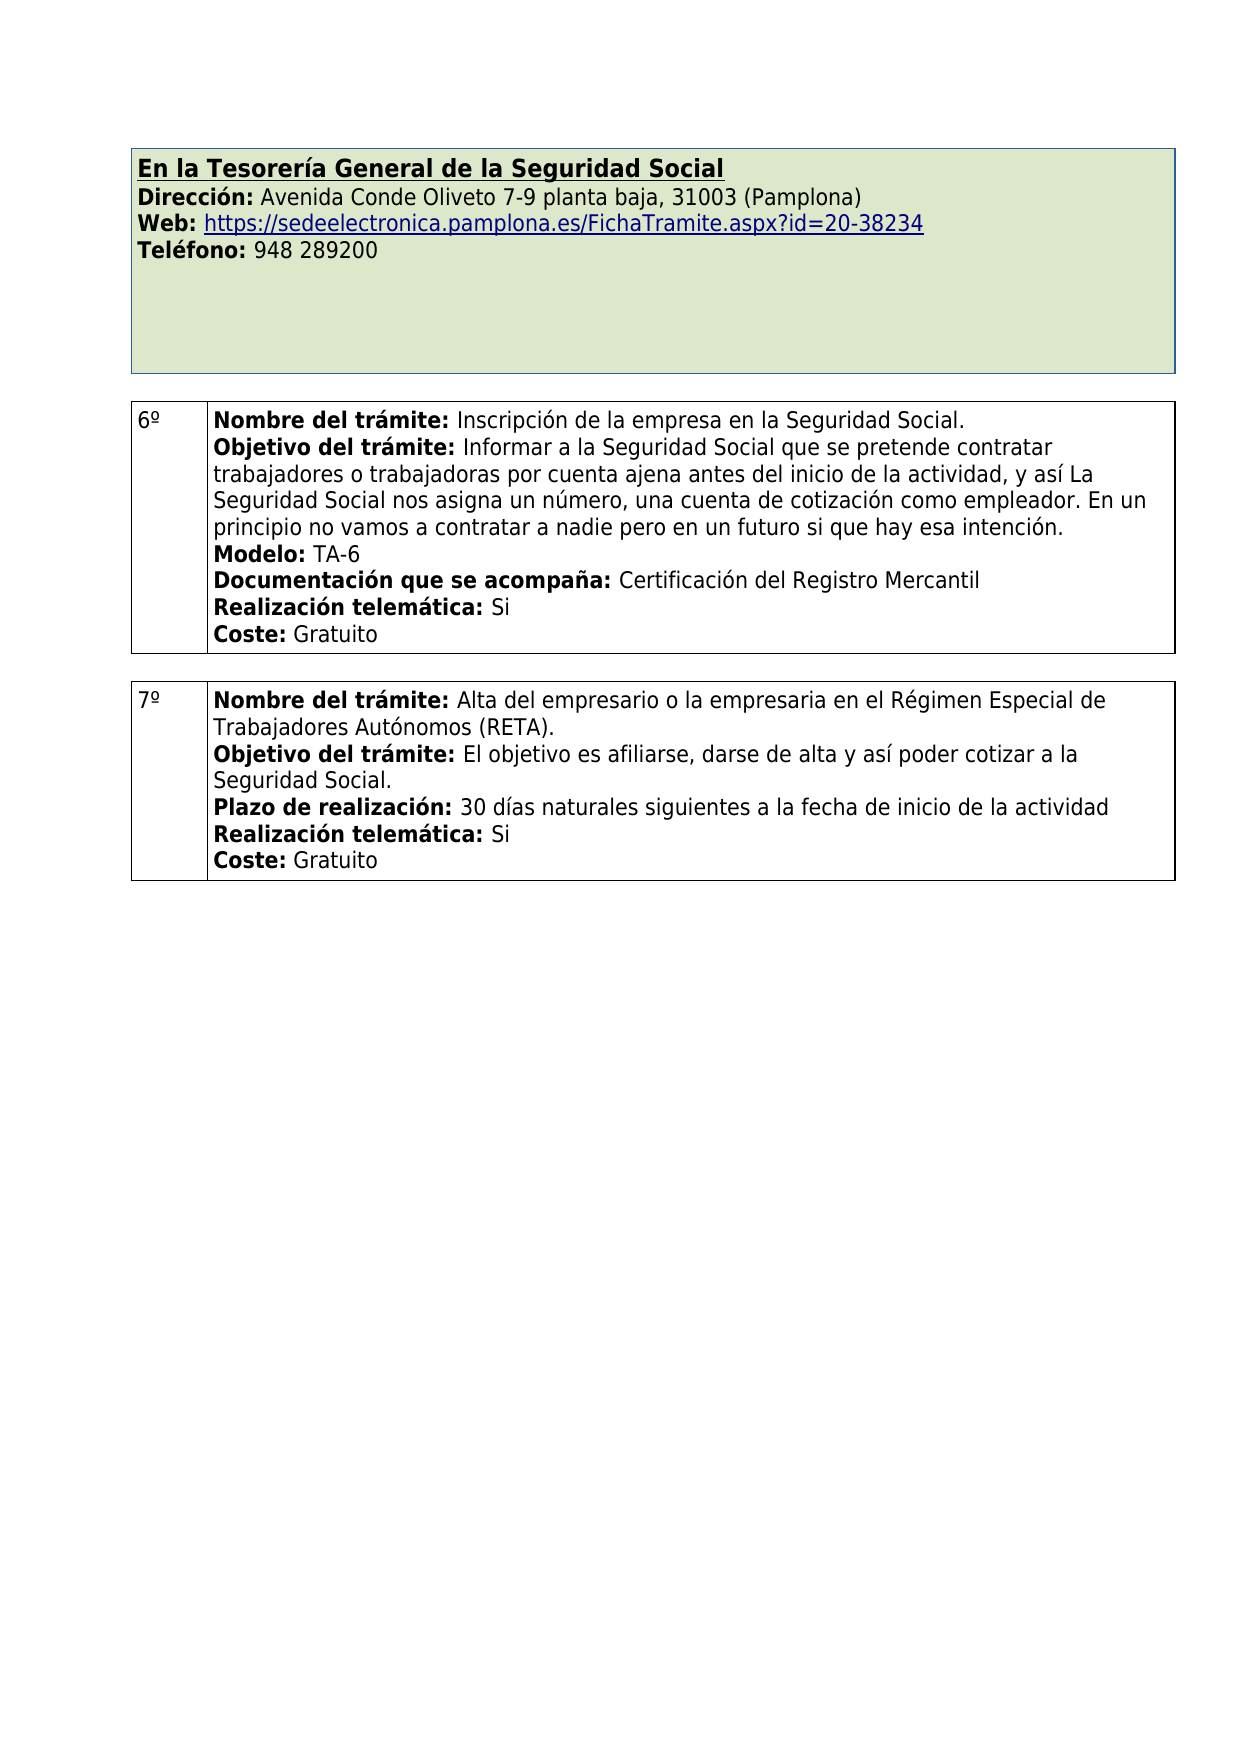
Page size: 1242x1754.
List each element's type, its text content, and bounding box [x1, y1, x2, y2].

table_header Nombre del trámite: Alta del empresario o la empresaria en el Régimen Especial de Trabajadores Autónomos (RETA). Objetivo del trámite: El objetivo es afiliarse, darse de alta y así poder cotizar a la Seguridad Social. Plazo de realización: 30 días naturales siguientes a la fecha de inicio de la actividad Realización telemática: Si Coste: Gratuito [208, 682, 1174, 880]
table_header Nombre del trámite: Inscripción de la empresa en la Seguridad Social. Objetivo del trámite: Informar a la Seguridad Social que se pretende contratar trabajadores o trabajadoras por cuenta ajena antes del inicio de la actividad, y así La Seguridad Social nos asigna un número, una cuenta de cotización como empleador. En un principio no vamos a contratar a nadie pero en un futuro si que hay esa intención. Modelo: TA-6 Documentación que se acompaña: Certificación del Registro Mercantil Realización telemática: Si Coste: Gratuito [208, 402, 1174, 653]
table_header En la Tesorería General de la Seguridad Social Dirección: Avenida Conde Oliveto 7-9 planta baja, 31003 (Pamplona) Web: https://sedeelectronica.pamplona.es/FichaTramite.aspx?id=20-38234 Teléfono: 948 289200 [132, 149, 1174, 373]
table_header 6º [132, 402, 207, 653]
table_header 7º [132, 682, 207, 880]
